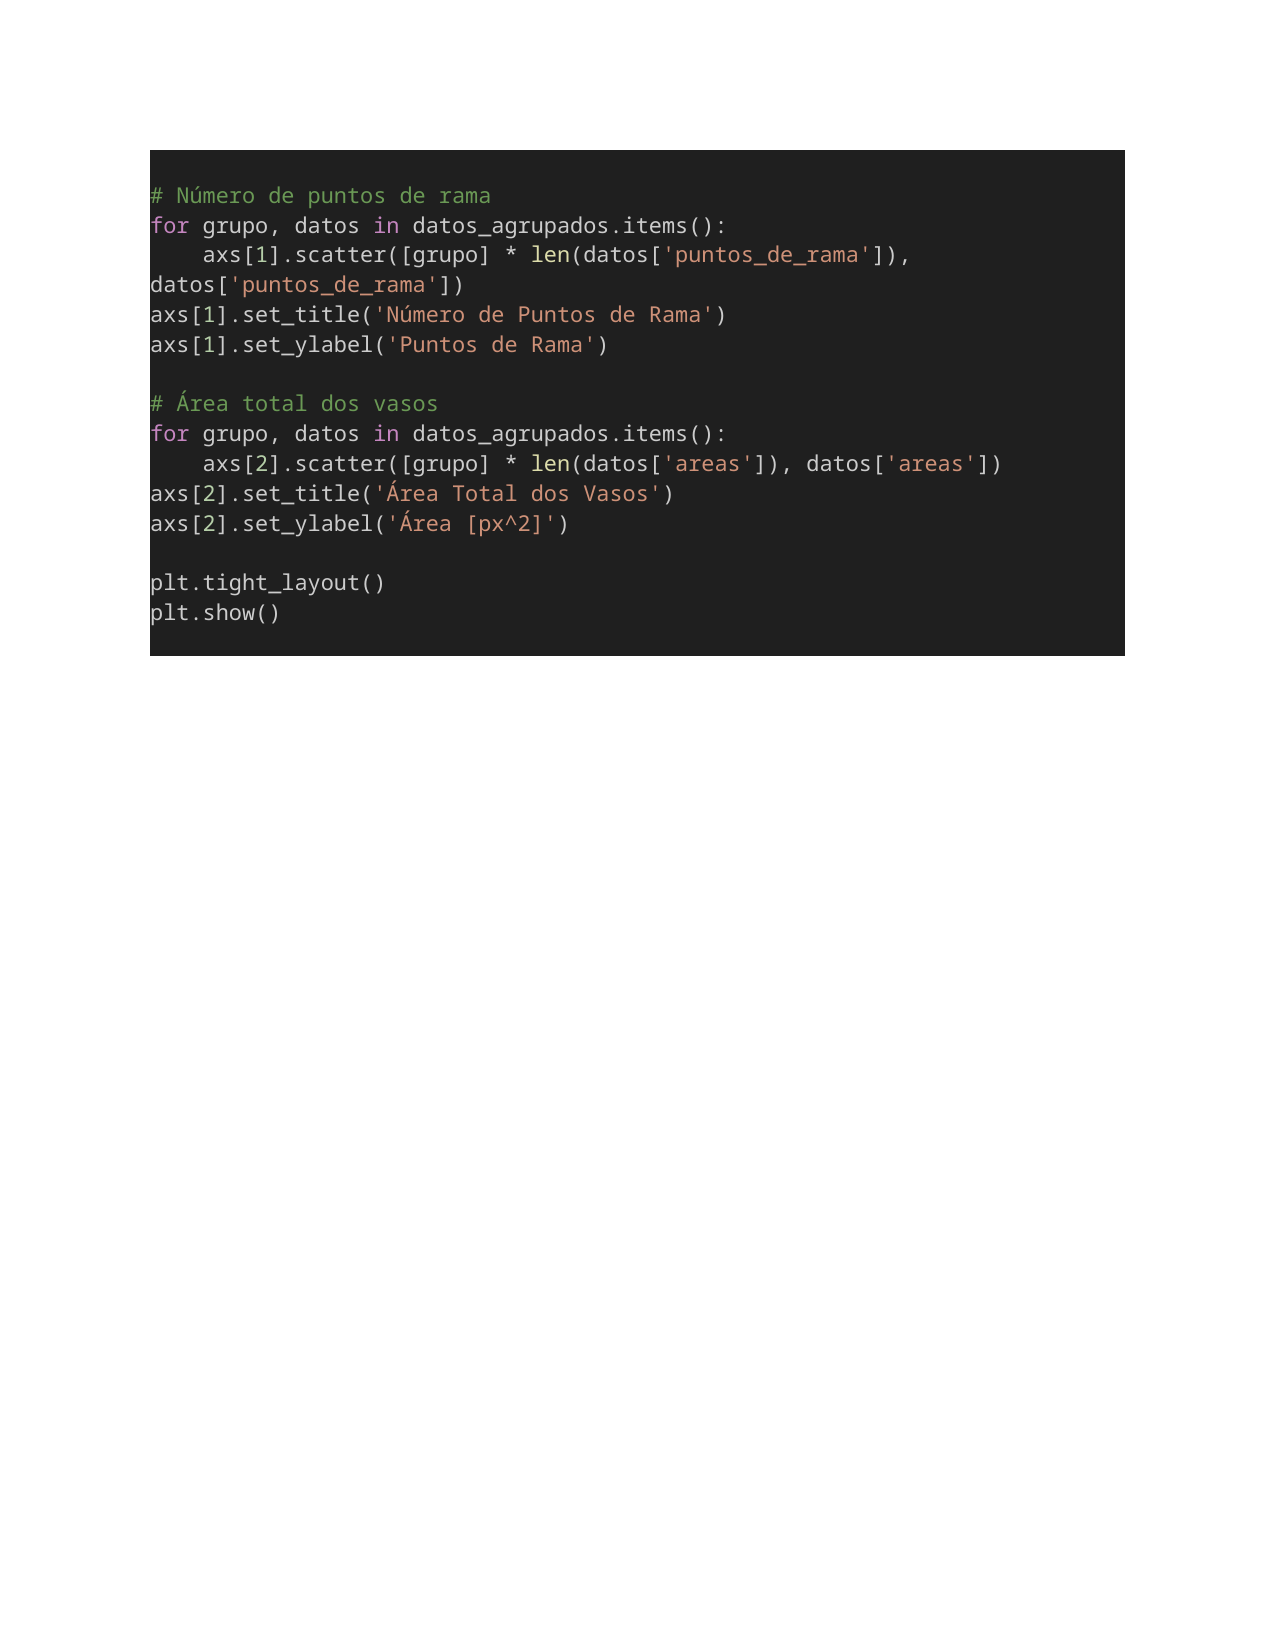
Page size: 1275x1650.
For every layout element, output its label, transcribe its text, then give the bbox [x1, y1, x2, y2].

text axs[1].set_title('Número de Puntos de Rama') [150, 299, 1125, 329]
text plt.show() [150, 597, 1125, 627]
text for grupo, datos in datos_agrupados.items(): [150, 418, 1125, 448]
text for grupo, datos in datos_agrupados.items(): [150, 209, 1125, 239]
text # Número de puntos de rama [150, 180, 1125, 209]
text axs[2].set_ylabel('Área [px^2]') [150, 507, 1125, 537]
text axs[1].set_ylabel('Puntos de Rama') [150, 329, 1125, 358]
text # Área total dos vasos [150, 388, 1125, 418]
text axs[2].set_title('Área Total dos Vasos') [150, 478, 1125, 507]
text axs[2].scatter([grupo] * len(datos['areas']), datos['areas']) [150, 448, 1125, 478]
text axs[1].scatter([grupo] * len(datos['puntos_de_rama']), datos['puntos_de_rama']) [150, 239, 1125, 299]
text plt.tight_layout() [150, 567, 1125, 597]
